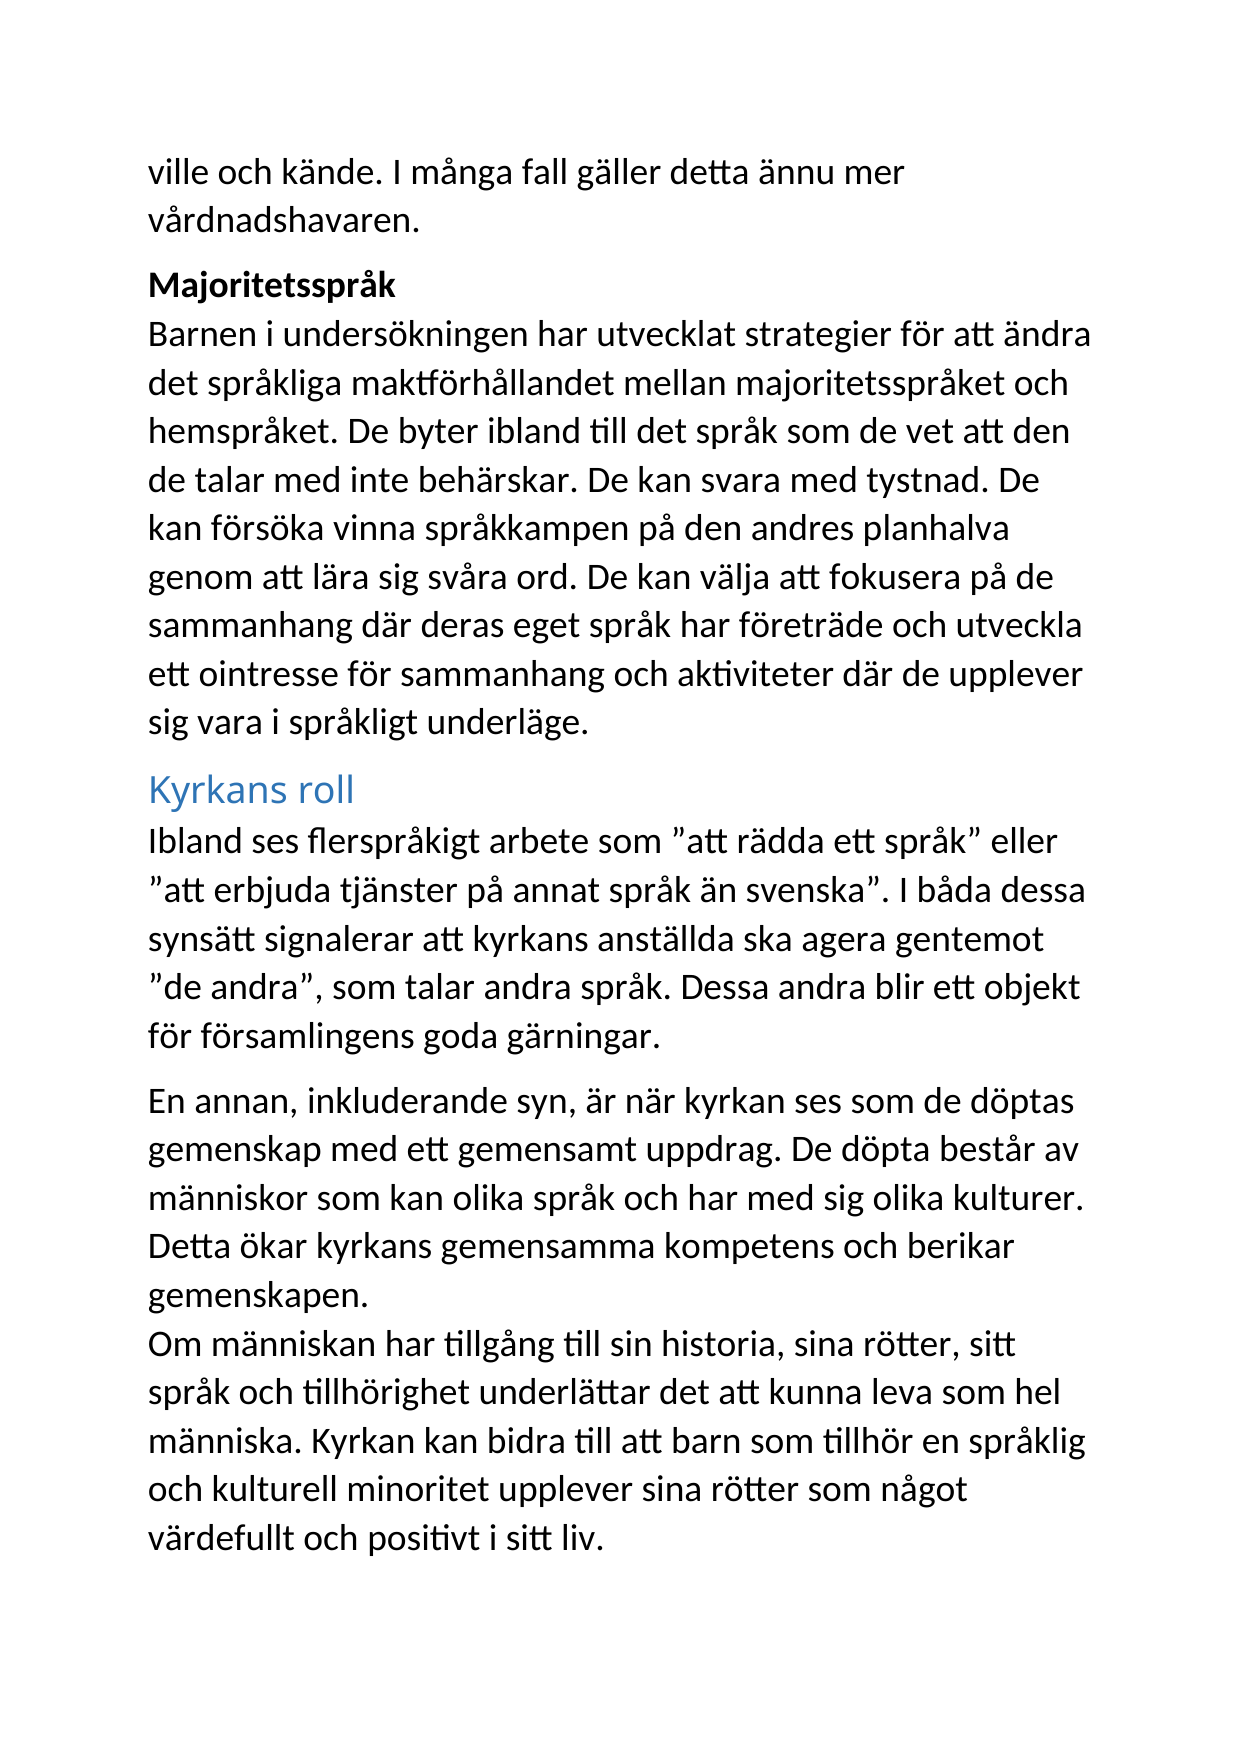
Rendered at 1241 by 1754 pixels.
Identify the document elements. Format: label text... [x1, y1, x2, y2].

text ville och kände. I många fall gäller detta ännu mer vårdnadshavaren. [148, 148, 1093, 242]
subtitle Kyrkans roll [148, 763, 1093, 814]
text Ibland ses flerspråkigt arbete som ”att rädda ett språk” eller ”att erbjuda tjänster på annat språk än svenska”. I båda dessa synsätt signalerar att kyrkans anställda ska agera gentemot ”de andra”, som talar andra språk. Dessa andra blir ett objekt för församlingens goda gärningar. [148, 817, 1093, 1057]
text En annan, inkluderande syn, är när kyrkan ses som de döptas gemenskap med ett gemensamt uppdrag. De döpta består av människor som kan olika språk och har med sig olika kulturer. Detta ökar kyrkans gemensamma kompetens och berikar gemenskapen. Om människan har tillgång till sin historia, sina rötter, sitt språk och tillhörighet underlättar det att kunna leva som hel människa. Kyrkan kan bidra till att barn som tillhör en språklig och kulturell minoritet upplever sina rötter som något värdefullt och positivt i sitt liv. [148, 1077, 1093, 1559]
text Majoritetsspråk Barnen i undersökningen har utvecklat strategier för att ändra det språkliga maktförhållandet mellan majoritetsspråket och hemspråket. De byter ibland till det språk som de vet att den de talar med inte behärskar. De kan svara med tystnad. De kan försöka vinna språkkampen på den andres planhalva genom att lära sig svåra ord. De kan välja att fokusera på de sammanhang där deras eget språk har företräde och utveckla ett ointresse för sammanhang och aktiviteter där de upplever sig vara i språkligt underläge. [148, 261, 1093, 744]
